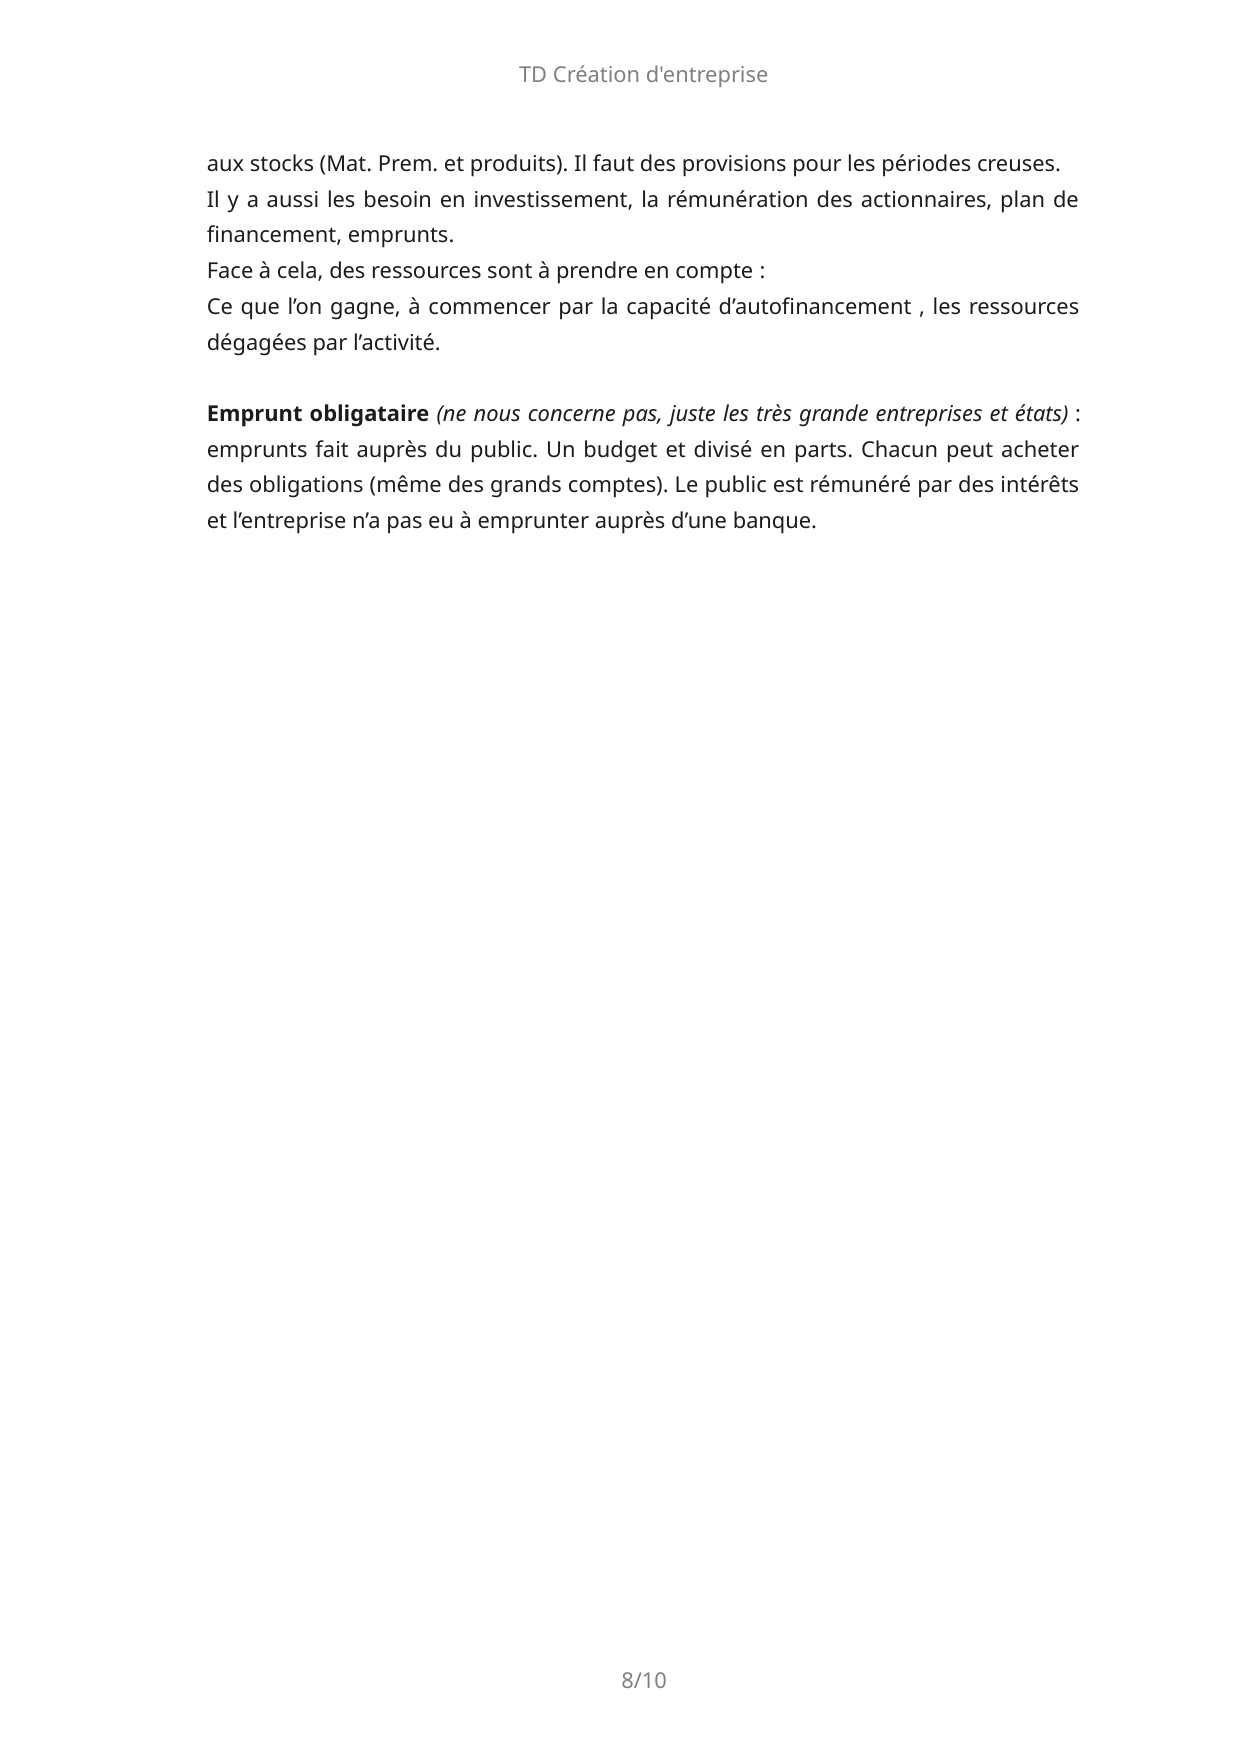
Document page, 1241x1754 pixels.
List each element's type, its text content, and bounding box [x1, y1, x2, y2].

text Ce que l’on gagne, à commencer par la capacité d’autofinancement , les ressources dégagées par l’activité. [207, 291, 1081, 356]
text aux stocks (Mat. Prem. et produits). Il faut des provisions pour les périodes creuses. [207, 148, 1081, 178]
text Il y a aussi les besoin en investissement, la rémunération des actionnaires, plan de financement, emprunts. [207, 184, 1081, 249]
text Face à cela, des ressources sont à prendre en compte : [207, 255, 1081, 285]
text Emprunt obligataire (ne nous concerne pas, juste les très grande entreprises et états) : emprunts fait auprès du public. Un budget et divisé en parts. Chacun peut acheter des obligations (même des grands comptes). Le public est rémunéré par des intérêts et l’entreprise n’a pas eu à emprunter auprès d’une banque. [207, 398, 1081, 535]
